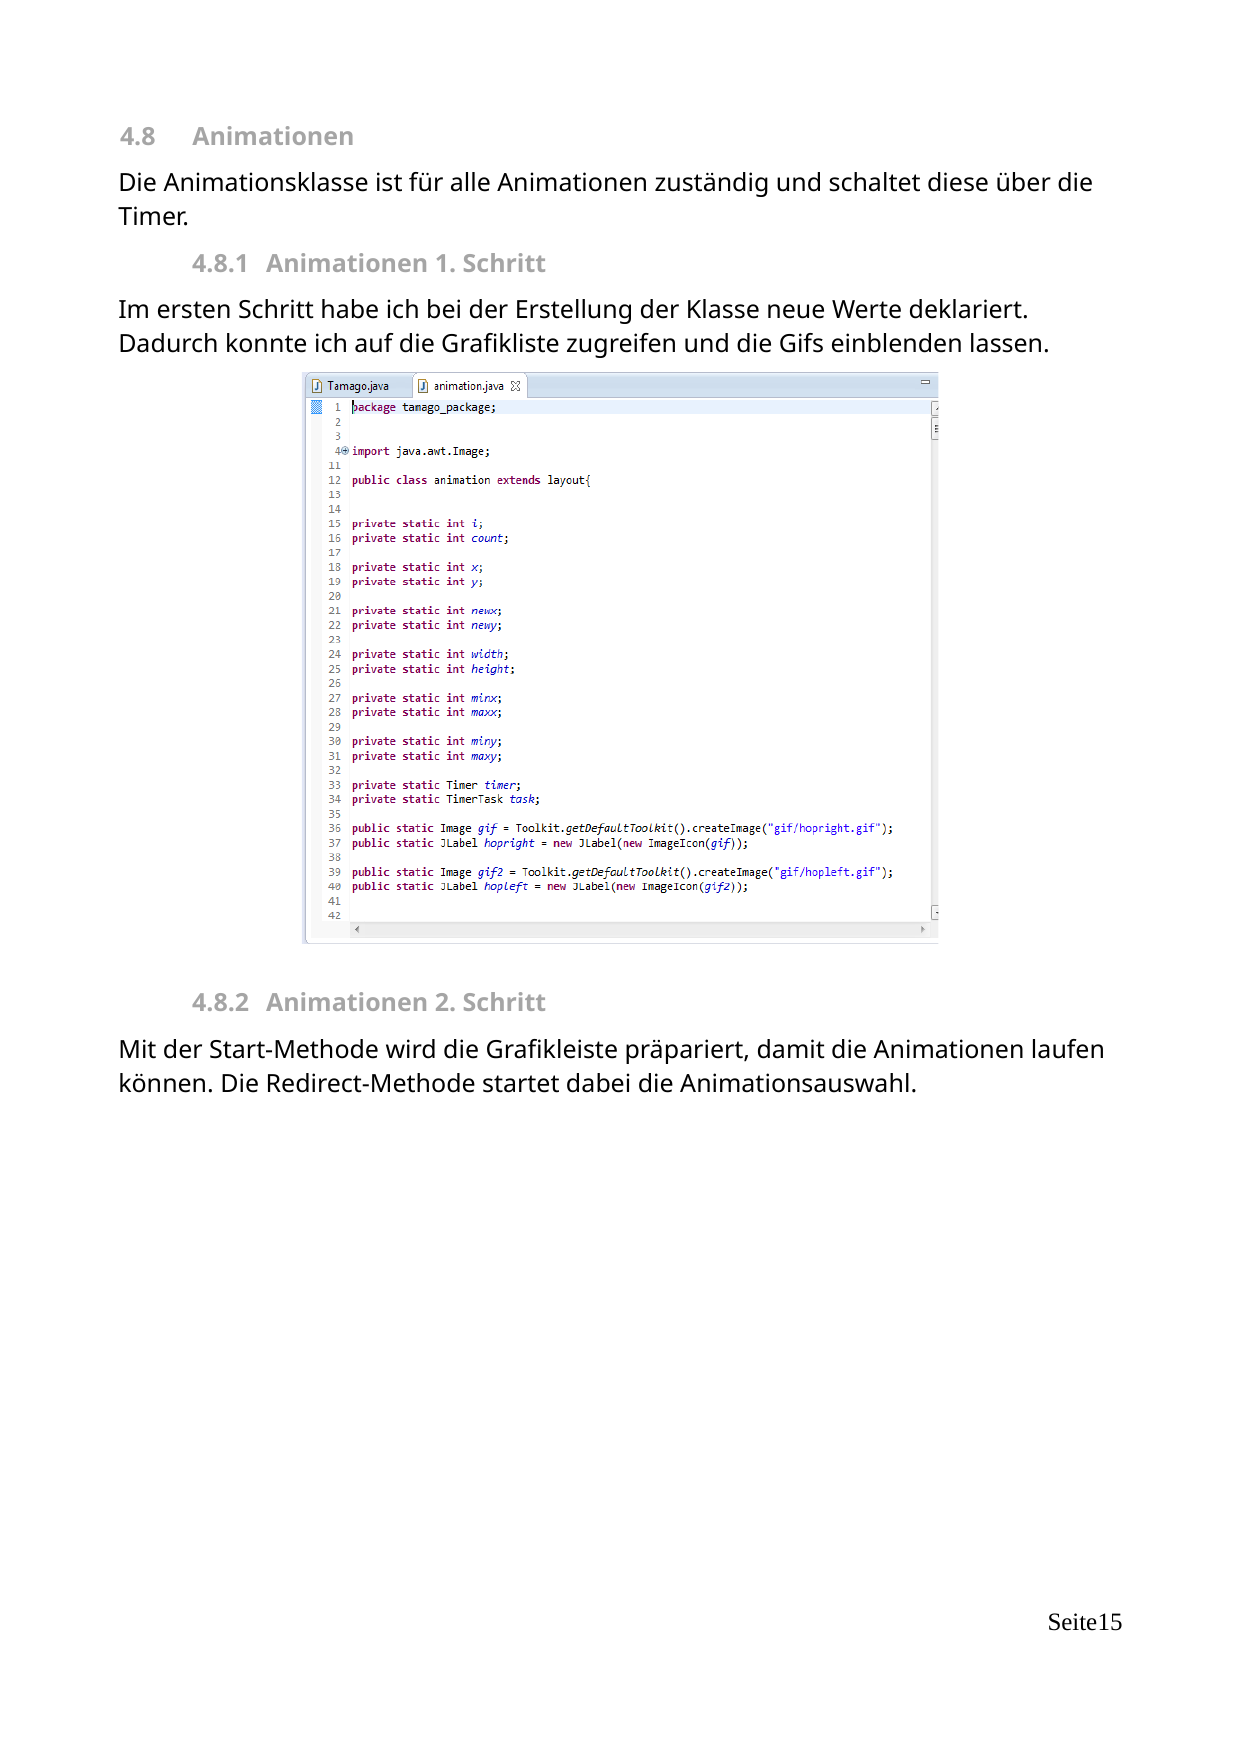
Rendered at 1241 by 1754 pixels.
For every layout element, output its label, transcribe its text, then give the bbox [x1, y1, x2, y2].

text Im ersten Schritt habe ich bei der Erstellung der Klasse neue Werte deklariert. Dadurch konnte ich auf die Grafikliste zugreifen und die Gifs einblenden lassen. [118, 292, 1122, 360]
picture [301, 372, 939, 944]
text Die Animationsklasse ist für alle Animationen zuständig und schaltet diese über die Timer. [118, 165, 1122, 233]
subtitle 4.8.2 Animationen 2. Schritt [118, 985, 1122, 1019]
text Mit der Start-Methode wird die Grafikleiste präpariert, damit die Animationen laufen können. Die Redirect-Methode startet dabei die Animationsauswahl. [118, 1031, 1122, 1099]
subtitle 4.8 Animationen [118, 118, 1122, 152]
subtitle 4.8.1 Animationen 1. Schritt [118, 245, 1122, 279]
